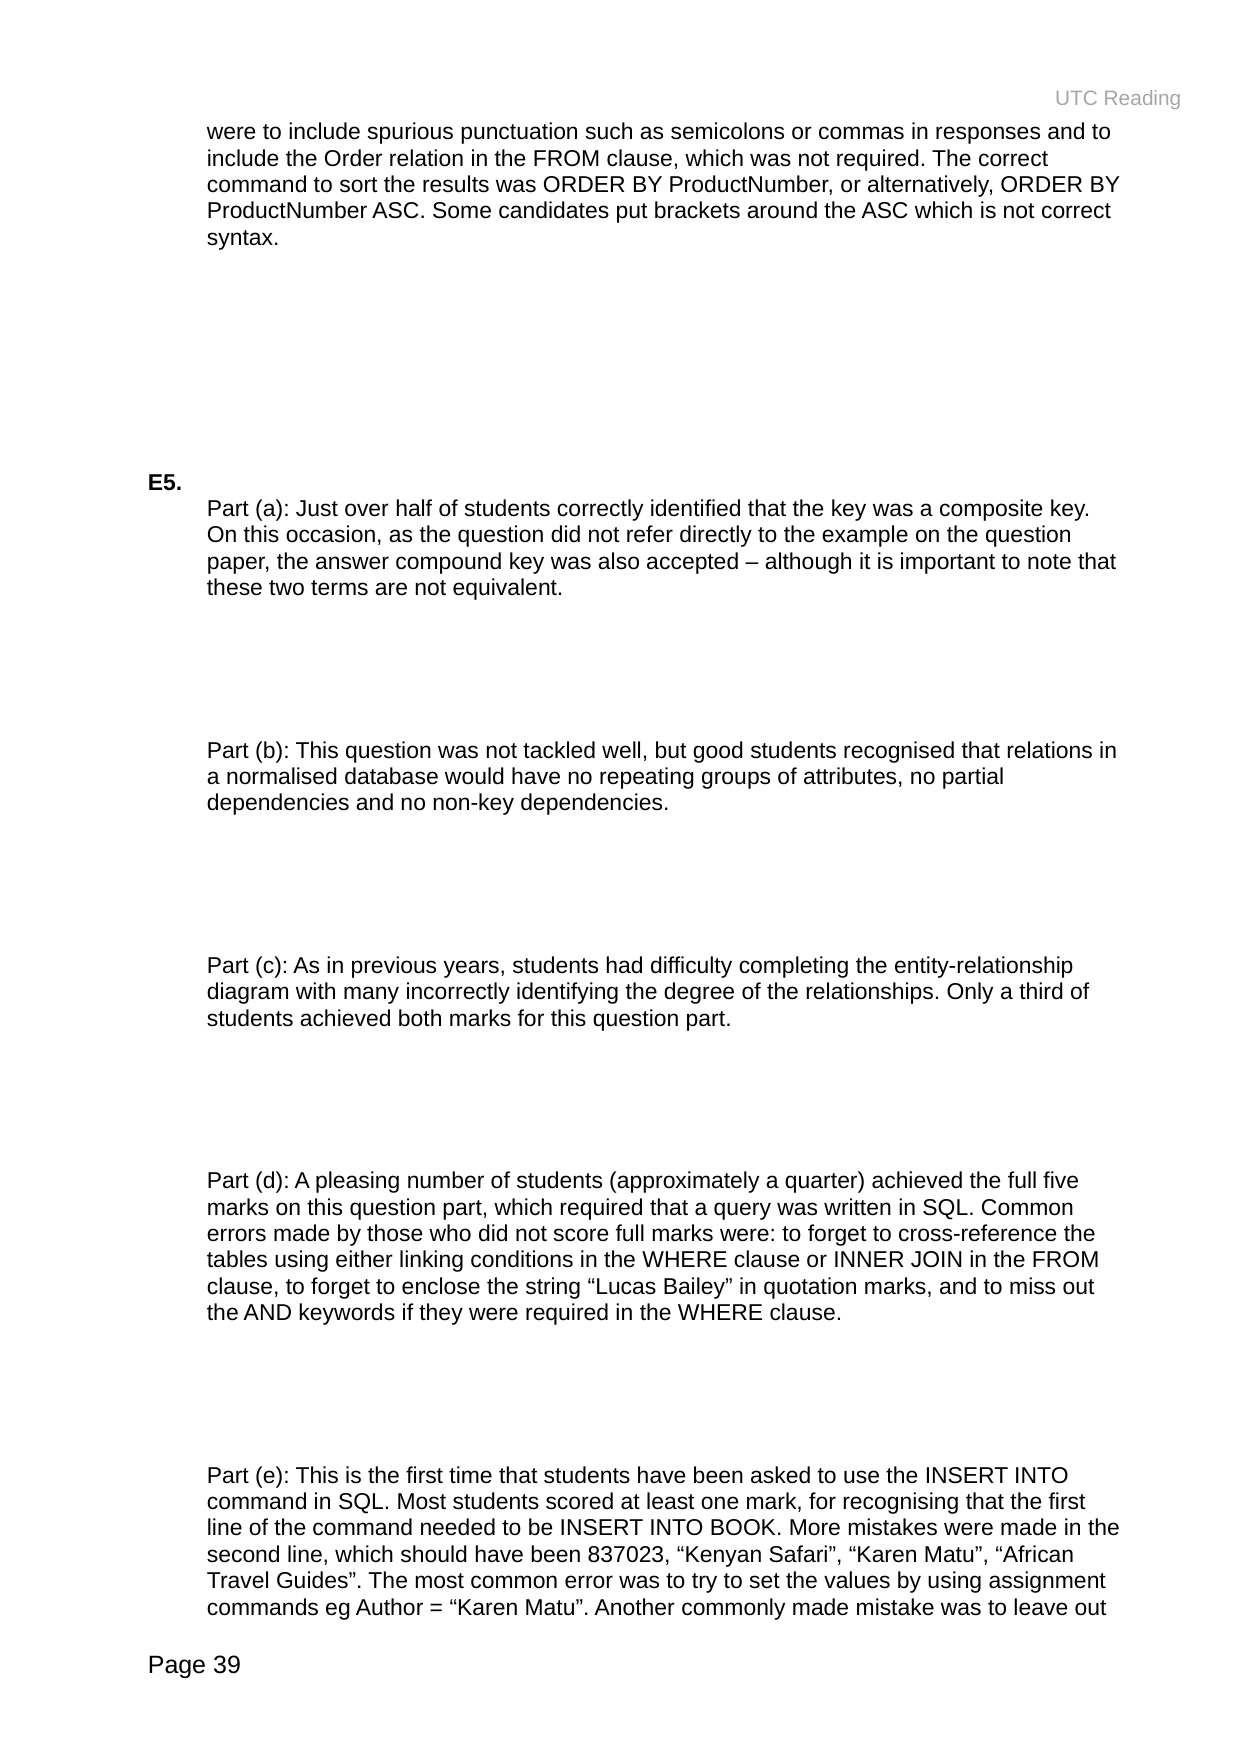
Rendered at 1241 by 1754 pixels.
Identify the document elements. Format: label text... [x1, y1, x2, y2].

text Part (e): This is the first time that students have been asked to use the INSERT INTO command in SQL. Most students scored at least one mark, for recognising that the first line of the command needed to be INSERT INTO BOOK. More mistakes were made in the second line, which should have been 837023, “Kenyan Safari”, “Karen Matu”, “African Travel Guides”. The most common error was to try to set the values by using assignment commands eg Author = “Karen Matu”. Another commonly made mistake was to leave out [207, 1462, 1122, 1620]
text Part (b): This question was not tackled well, but good students recognised that relations in a normalised database would have no repeating groups of attributes, no partial dependencies and no non-key dependencies. [207, 737, 1122, 816]
text Part (c): As in previous years, students had difficulty completing the entity-relationship diagram with many incorrectly identifying the degree of the relationships. Only a third of students achieved both marks for this question part. [207, 952, 1122, 1031]
text Part (d): A pleasing number of students (approximately a quarter) achieved the full five marks on this question part, which required that a query was written in SQL. Common errors made by those who did not score full marks were: to forget to cross-reference the tables using either linking conditions in the WHERE clause or INNER JOIN in the FROM clause, to forget to enclose the string “Lucas Bailey” in quotation marks, and to miss out the AND keywords if they were required in the WHERE clause. [207, 1167, 1122, 1325]
text E5. Part (a): Just over half of students correctly identified that the key was a composite key. On this occasion, as the question did not refer directly to the example on the question paper, the answer compound key was also accepted – although it is important to note that these two terms are not equivalent. [148, 469, 1122, 600]
text were to include spurious punctuation such as semicolons or commas in responses and to include the Order relation in the FROM clause, which was not required. The correct command to sort the results was ORDER BY ProductNumber, or alternatively, ORDER BY ProductNumber ASC. Some candidates put brackets around the ASC which is not correct syntax. [207, 118, 1122, 250]
